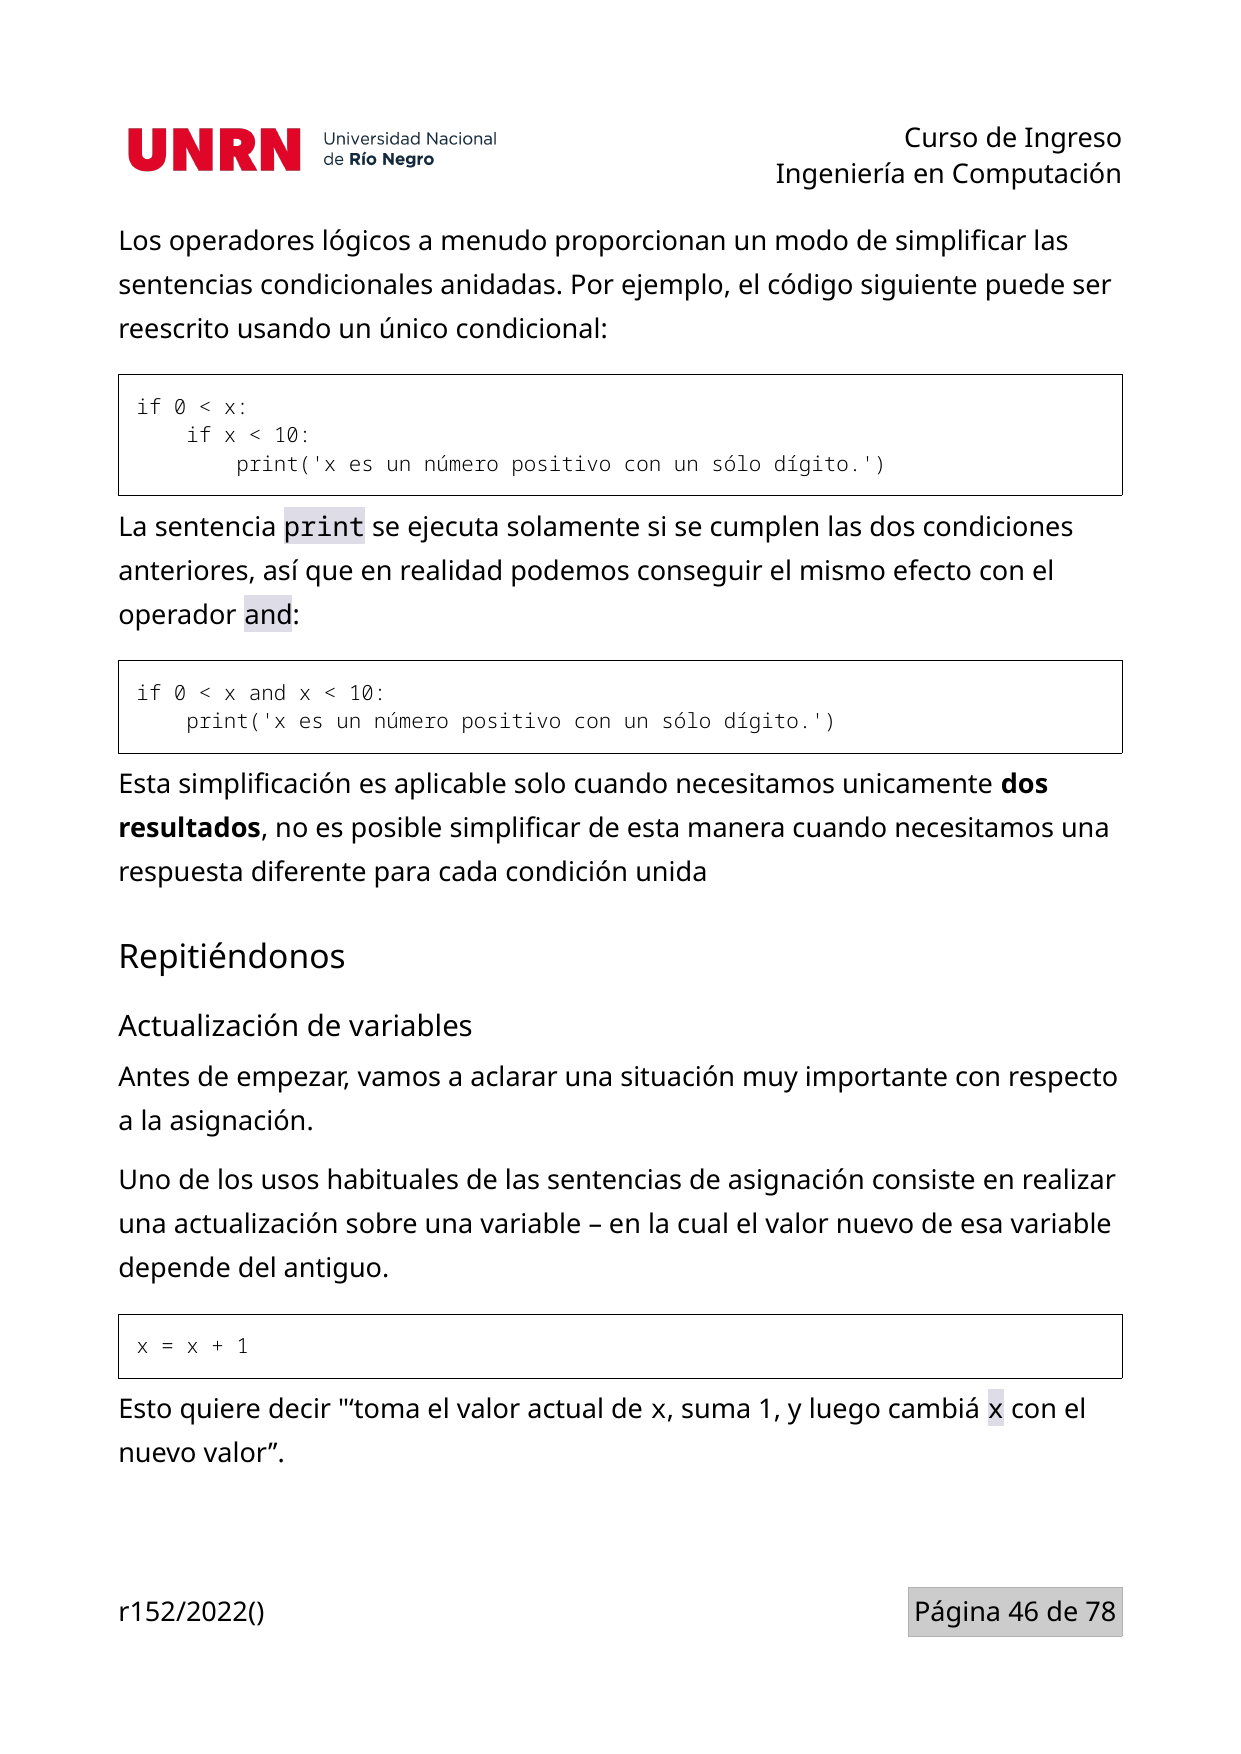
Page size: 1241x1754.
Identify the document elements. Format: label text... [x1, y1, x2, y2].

subtitle Repitiéndonos [118, 932, 1122, 978]
text x = x + 1 [119, 1315, 1122, 1378]
text La sentencia print se ejecuta solamente si se cumplen las dos condiciones anteriores, así que en realidad podemos conseguir el mismo efecto con el operador and: [118, 507, 1122, 632]
text if 0 < x and x < 10: [119, 661, 1122, 688]
text print('x es un número positivo con un sólo dígito.') [119, 431, 1122, 495]
picture [118, 118, 505, 180]
text Esto quiere decir "‘toma el valor actual de x, suma 1, y luego cambiá x con el nuevo valor’’. [118, 1389, 1122, 1471]
text Esta simplificación es aplicable solo cuando necesitamos unicamente dos resultados, no es posible simplificar de esta manera cuando necesitamos una respuesta diferente para cada condición unida [118, 764, 1122, 889]
text if 0 < x: [119, 375, 1122, 403]
text Los operadores lógicos a menudo proporcionan un modo de simplificar las sentencias condicionales anidadas. Por ejemplo, el código siguiente puede ser reescrito usando un único condicional: [118, 221, 1122, 347]
text print('x es un número positivo con un sólo dígito.') [119, 688, 1122, 753]
subtitle Actualización de variables [118, 1005, 1122, 1045]
text Antes de empezar, vamos a aclarar una situación muy importante con respecto a la asignación. [118, 1058, 1122, 1139]
text Uno de los usos habituales de las sentencias de asignación consiste en realizar una actualización sobre una variable – en la cual el valor nuevo de esa variable depende del antiguo. [118, 1161, 1122, 1286]
text if x < 10: [119, 403, 1122, 431]
